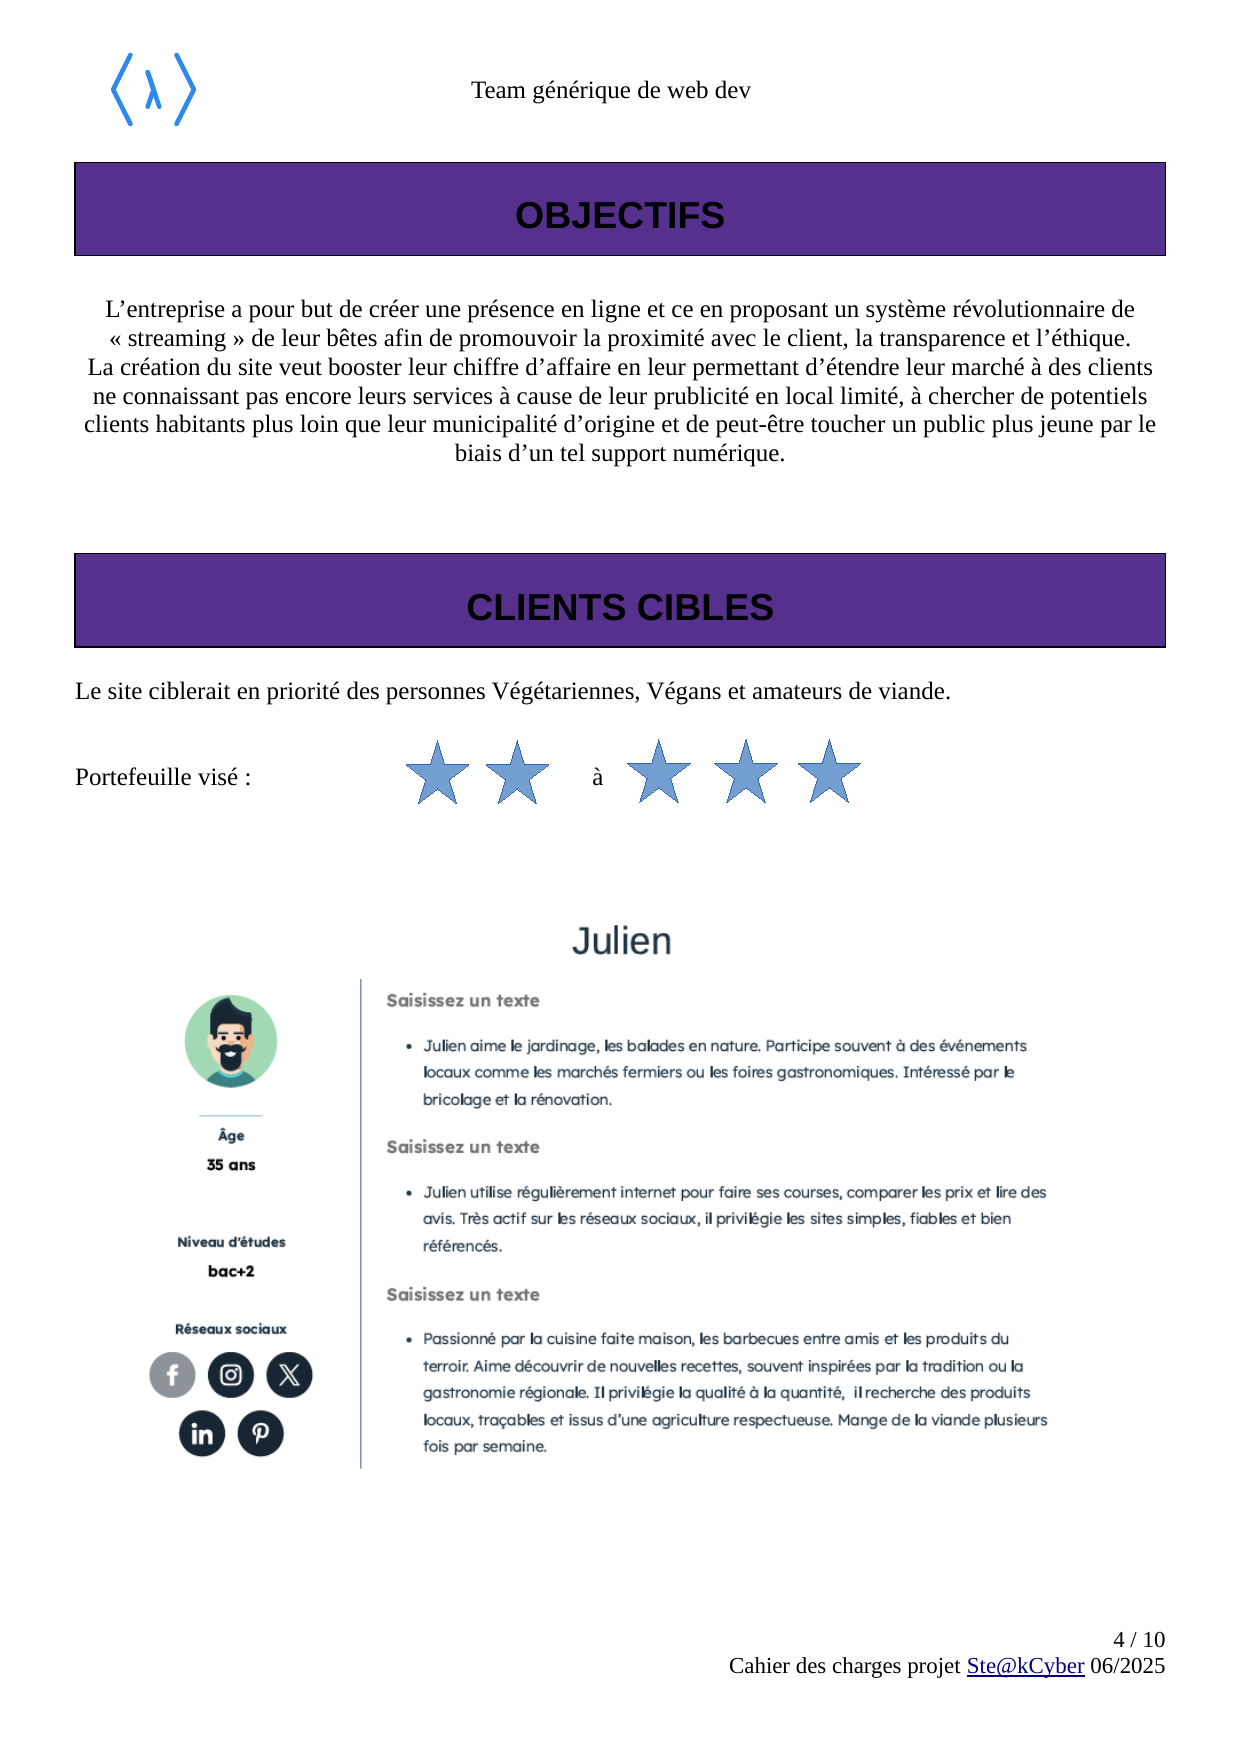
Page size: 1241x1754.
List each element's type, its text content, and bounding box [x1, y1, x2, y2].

table_header OBJECTIFS [76, 163, 1165, 255]
text [754, 762, 822, 791]
text [667, 762, 738, 791]
text [837, 762, 1165, 791]
text L’entreprise a pour but de créer une présence en ligne et ce en proposant un système révolutionnaire de « streaming » de leur bêtes afin de promouvoir la proximité avec le client, la transparence et l’éthique. [75, 294, 1165, 352]
table_header CLIENTS CIBLES [76, 554, 1165, 646]
text Le site ciblerait en priorité des personnes Végétariennes, Végans et amateurs de viande. [75, 676, 1165, 705]
text [445, 762, 510, 791]
text à [525, 762, 651, 791]
text Portefeuille visé : [75, 762, 430, 791]
text La création du site veut booster leur chiffre d’affaire en leur permettant d’étendre leur marché à des clients ne connaissant pas encore leurs services à cause de leur prublicité en local limité, à chercher de potentiels clients habitants plus loin que leur municipalité d’origine et de peut-être toucher un public plus jeune par le biais d’un tel support numérique. [75, 352, 1165, 467]
picture [105, 899, 1101, 1470]
